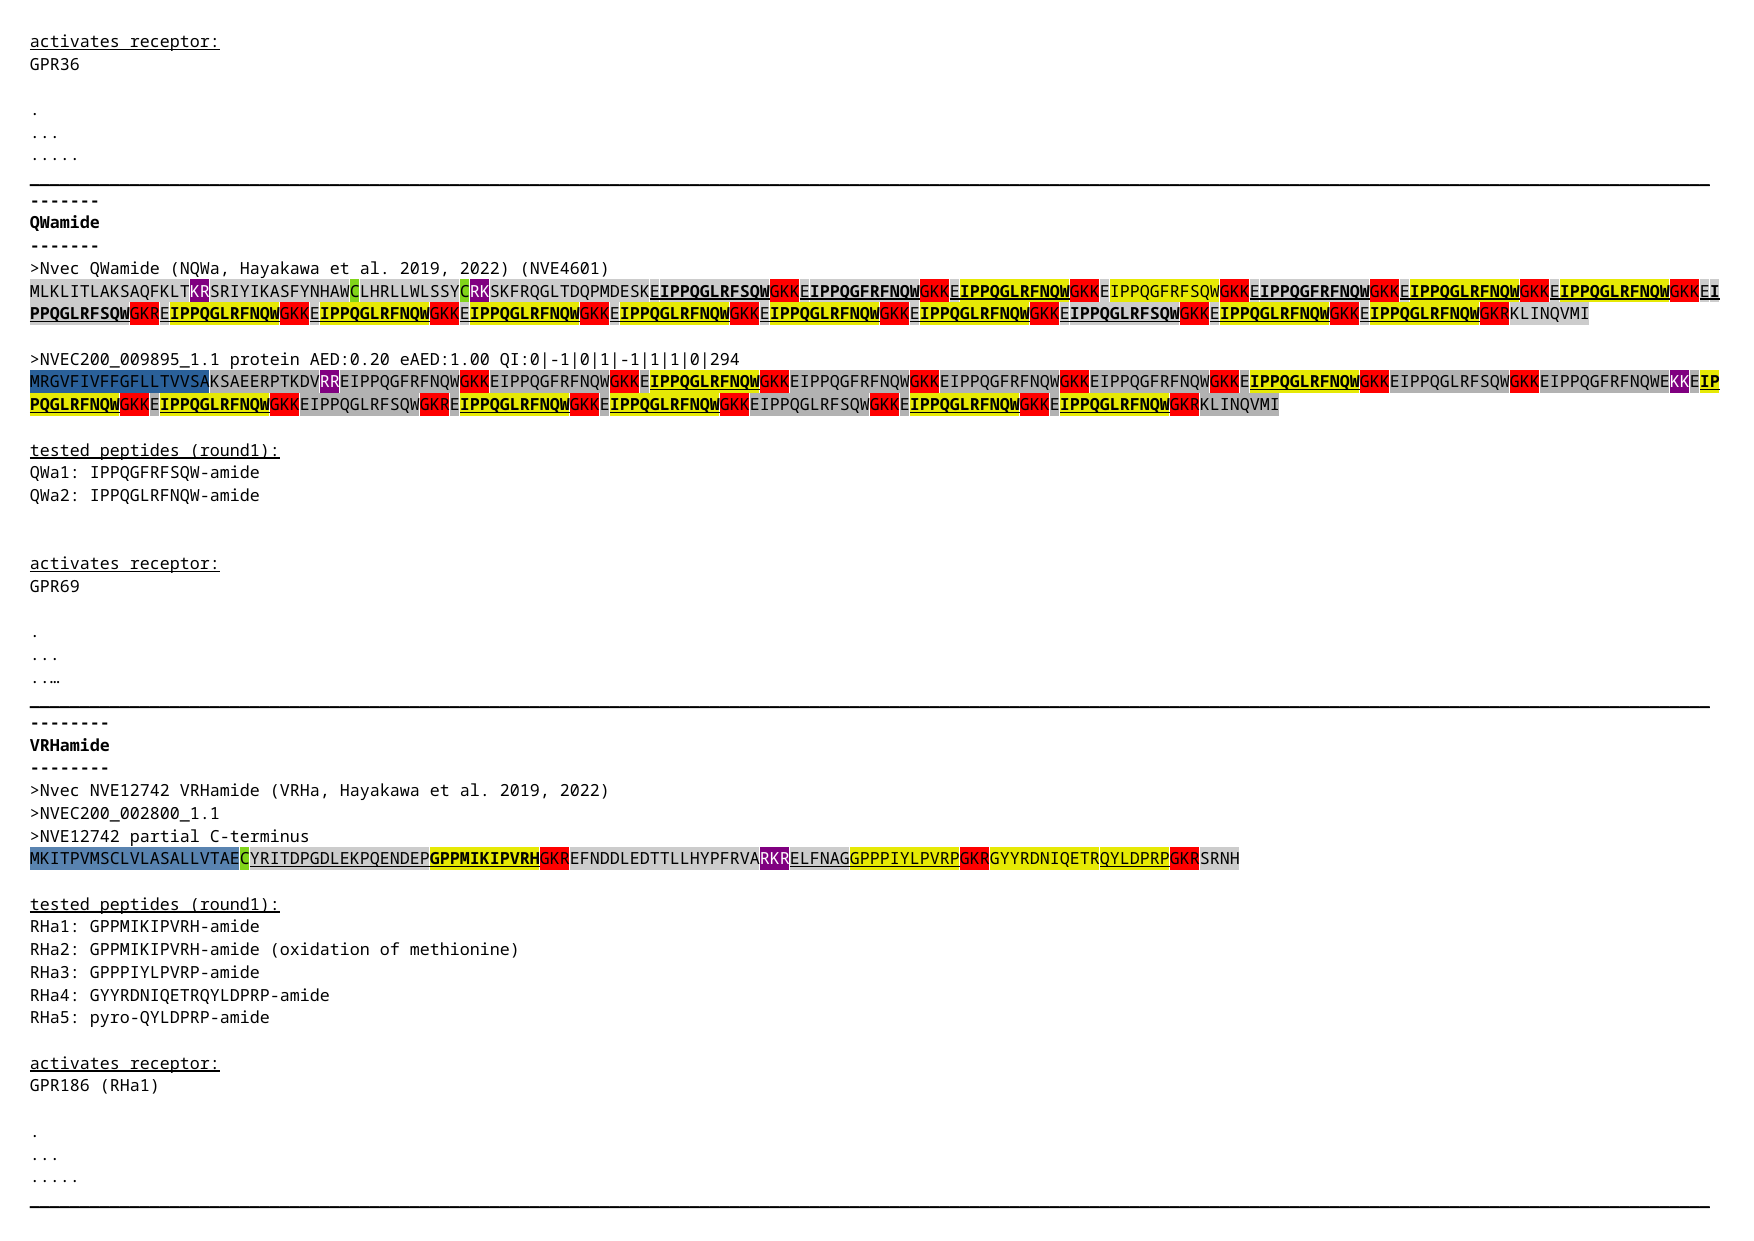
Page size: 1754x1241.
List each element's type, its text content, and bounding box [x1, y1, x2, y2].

text GPR36 [29, 52, 1724, 75]
text ________________________________________________________________________________________________________________________________________________________________________ [29, 688, 1724, 711]
text ------- [29, 188, 1724, 211]
text RHa4: GYYRDNIQETRQYLDPRP-amide [29, 983, 1724, 1006]
text >Nvec QWamide (NQWa, Hayakawa et al. 2019, 2022) (NVE4601) [29, 257, 1724, 279]
text ..... [29, 1165, 1724, 1188]
text VRHamide [29, 733, 1724, 756]
text >Nvec NVE12742 VRHamide (VRHa, Hayakawa et al. 2019, 2022) [29, 779, 1724, 802]
text RHa3: GPPPIYLPVRP-amide [29, 961, 1724, 983]
text -------- [29, 711, 1724, 733]
text QWa1: IPPQGFRFSQW-amide [29, 461, 1724, 484]
text ________________________________________________________________________________________________________________________________________________________________________ [29, 166, 1724, 188]
text QWamide [29, 211, 1724, 234]
text activates receptor: [29, 29, 1724, 52]
text >NVEC200_009895_1.1 protein AED:0.20 eAED:1.00 QI:0|-1|0|1|-1|1|1|0|294 [29, 347, 1724, 370]
text tested peptides (round1): [29, 892, 1724, 915]
text activates receptor: [29, 552, 1724, 574]
text GPR186 (RHa1) [29, 1074, 1724, 1097]
text MRGVFIVFFGFLLTVVSAKSAEERPTKDVRREIPPQGFRFNQWGKKEIPPQGFRFNQWGKKEIPPQGLRFNQWGKKEIPPQGFRFNQWGKKEIPPQGFRFNQWGKKEIPPQGFRFNQWGKKEIPPQGLRFNQWGKKEIPPQGLRFSQWGKKEIPPQGFRFNQWEKKEIPPQGLRFNQWGKKEIPPQGLRFNQWGKKEIPPQGLRFSQWGKREIPPQGLRFNQWGKKEIPPQGLRFNQWGKKEIPPQGLRFSQWGKKEIPPQGLRFNQWGKKEIPPQGLRFNQWGKRKLINQVMI [29, 370, 1724, 416]
text RHa5: pyro-QYLDPRP-amide [29, 1006, 1724, 1029]
text ------- [29, 234, 1724, 257]
text QWa2: IPPQGLRFNQW-amide [29, 484, 1724, 506]
text ..… [29, 665, 1724, 688]
text >NVEC200_002800_1.1 [29, 802, 1724, 824]
text >NVE12742 partial C-terminus [29, 824, 1724, 847]
text RHa2: GPPMIKIPVRH-amide (oxidation of methionine) [29, 938, 1724, 961]
text ... [29, 643, 1724, 665]
text GPR69 [29, 574, 1724, 597]
text . [29, 1119, 1724, 1142]
text . [29, 620, 1724, 643]
text tested peptides (round1): [29, 438, 1724, 461]
text -------- [29, 756, 1724, 779]
text activates receptor: [29, 1051, 1724, 1074]
text MKITPVMSCLVLASALLVTAECYRITDPGDLEKPQENDEPGPPMIKIPVRHGKREFNDDLEDTTLLHYPFRVARKRELFNAGGPPPIYLPVRPGKRGYYRDNIQETRQYLDPRPGKRSRNH [29, 847, 1724, 870]
text ... [29, 1142, 1724, 1165]
text MLKLITLAKSAQFKLTKRSRIYIKASFYNHAWCLHRLLWLSSYCRKSKFRQGLTDQPMDESKEIPPQGLRFSQWGKKEIPPQGFRFNQWGKKEIPPQGLRFNQWGKKEIPPQGFRFSQWGKKEIPPQGFRFNQWGKKEIPPQGLRFNQWGKKEIPPQGLRFNQWGKKEIPPQGLRFSQWGKREIPPQGLRFNQWGKKEIPPQGLRFNQWGKKEIPPQGLRFNQWGKKEIPPQGLRFNQWGKKEIPPQGLRFNQWGKKEIPPQGLRFNQWGKKEIPPQGLRFSQWGKKEIPPQGLRFNQWGKKEIPPQGLRFNQWGKRKLINQVMI [29, 279, 1724, 325]
text RHa1: GPPMIKIPVRH-amide [29, 915, 1724, 938]
text ..... [29, 143, 1724, 166]
text . [29, 98, 1724, 120]
text ... [29, 120, 1724, 143]
text ________________________________________________________________________________________________________________________________________________________________________ [29, 1188, 1724, 1210]
